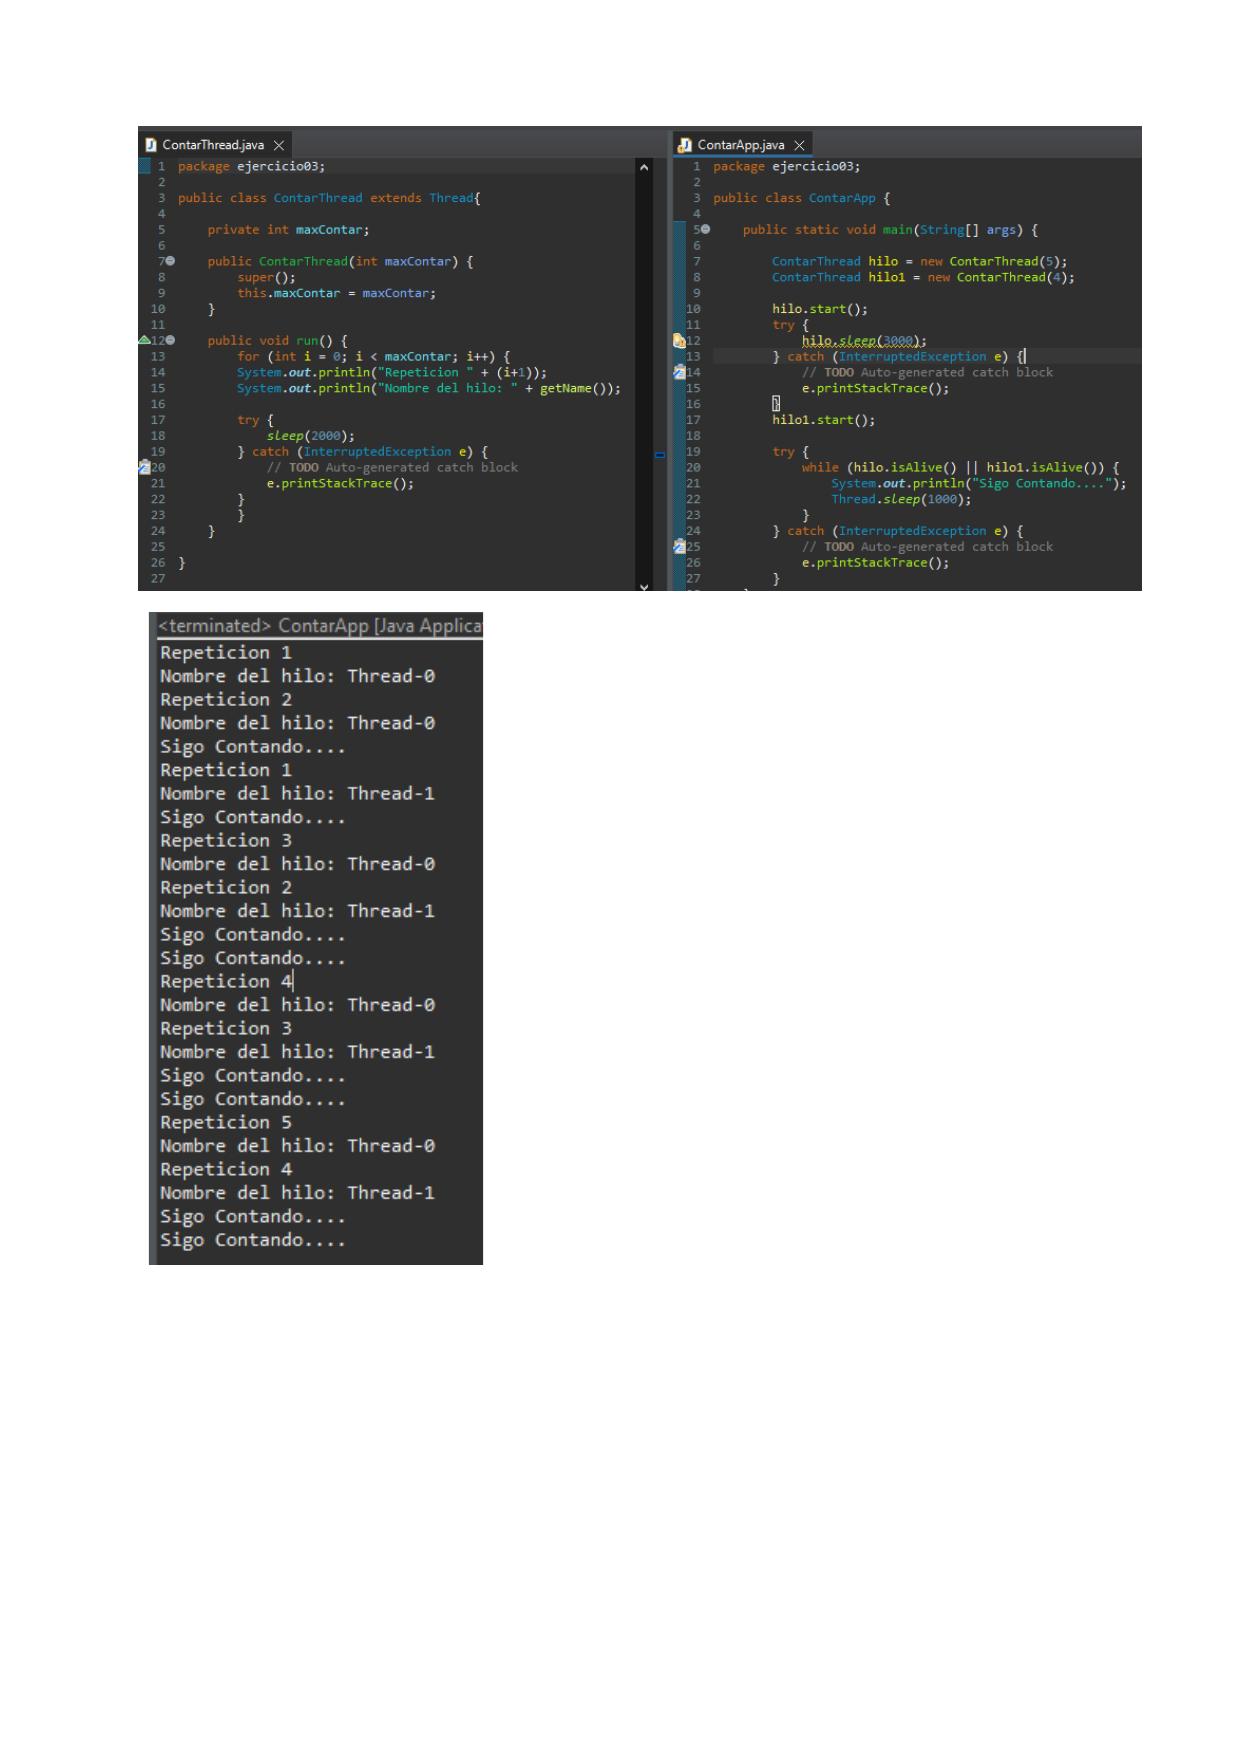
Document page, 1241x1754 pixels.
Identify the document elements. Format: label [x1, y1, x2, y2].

picture [148, 612, 484, 1265]
picture [138, 126, 1142, 591]
